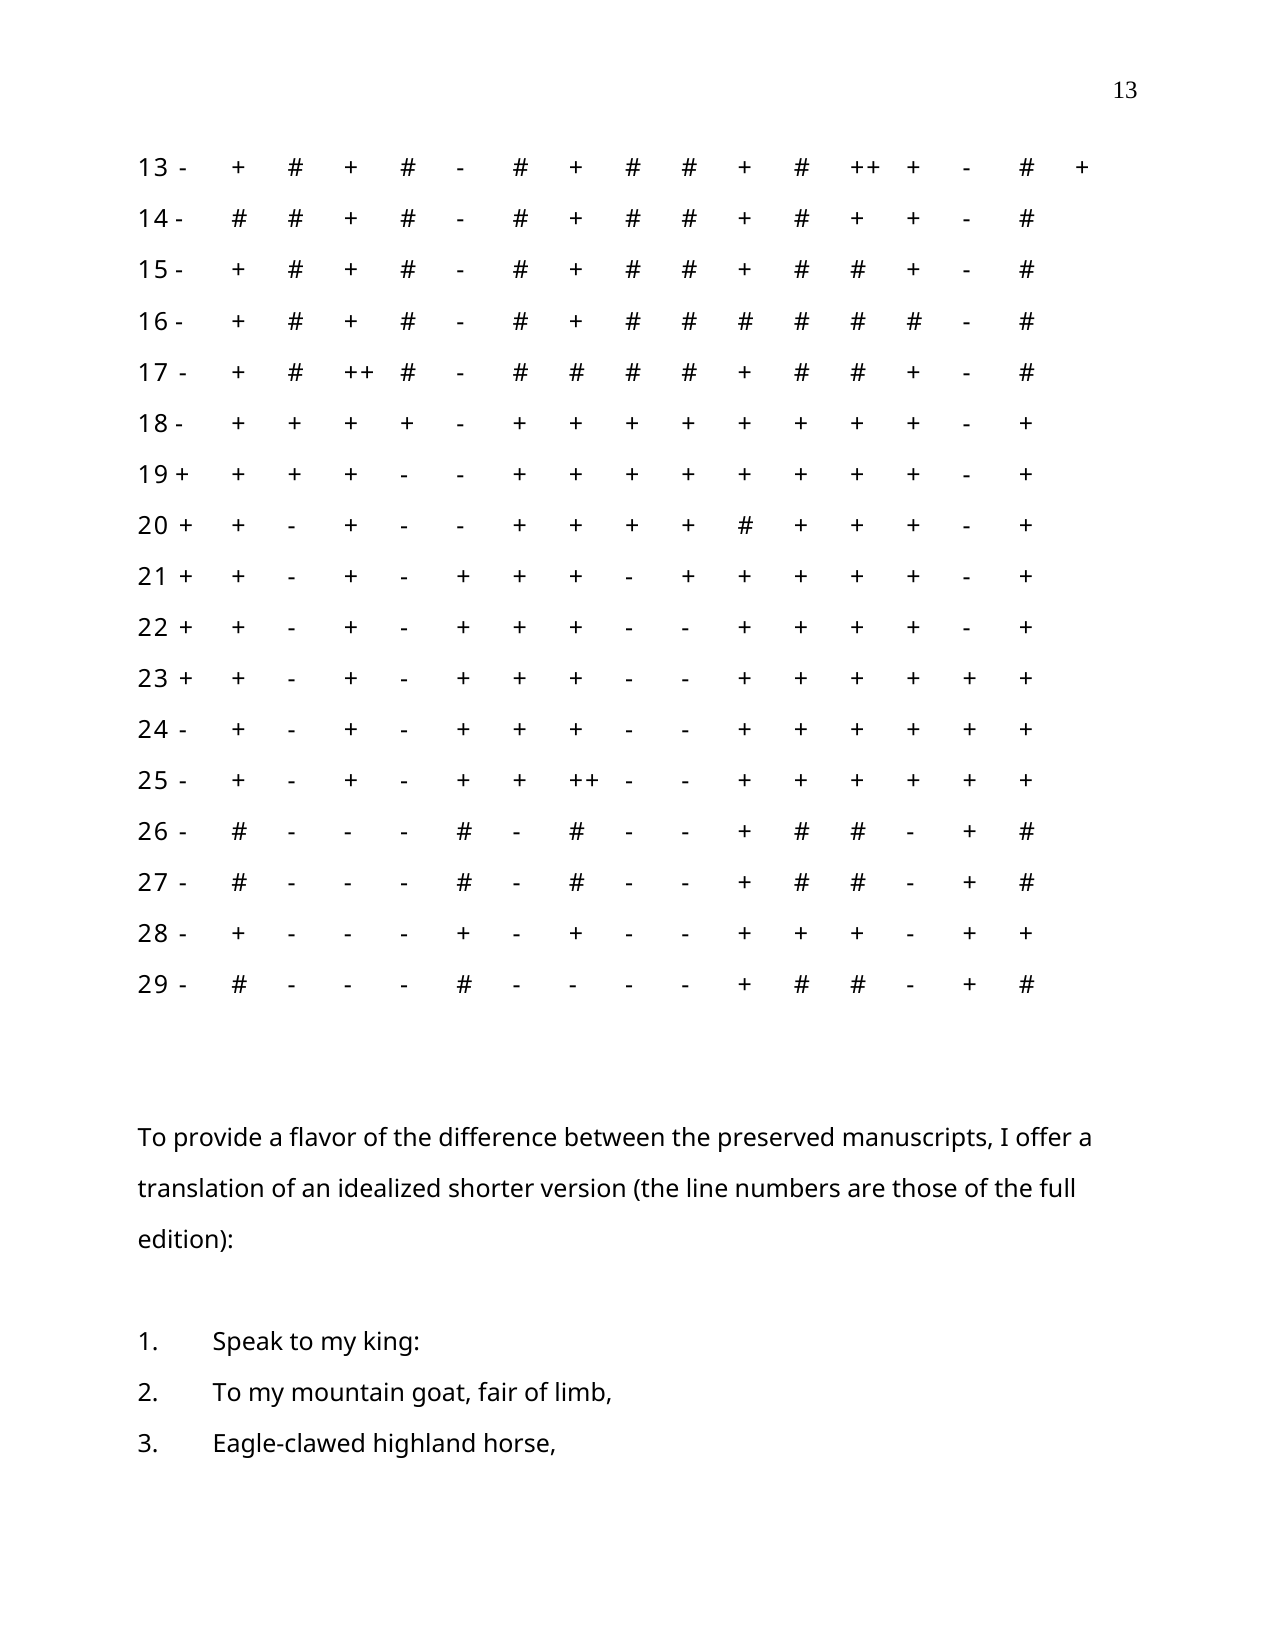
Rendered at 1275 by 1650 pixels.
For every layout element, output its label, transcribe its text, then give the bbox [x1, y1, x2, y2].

text 29 - # - - - # - - - - + # # - + # [137, 967, 1187, 1001]
text 14 - # # + # - # + # # + # + + - # [137, 201, 1187, 235]
text 20 + + - + - - + + + + # + + + - + [137, 507, 1187, 541]
text 26 - # - - - # - # - - + # # - + # [137, 813, 1187, 848]
text 1. Speak to my king: [137, 1324, 1138, 1358]
text 22 + + - + - + + + - - + + + + - + [137, 609, 1187, 643]
text 25 - + - + - + + ++ - - + + + + + + [137, 762, 1187, 797]
text 2. To my mountain goat, fair of limb, [137, 1375, 1138, 1409]
text 24 - + - + - + + + - - + + + + + + [137, 711, 1187, 746]
text 3. Eagle-clawed highland horse, [137, 1426, 1138, 1460]
text 21 + + - + - + + + - + + + + + - + [137, 558, 1187, 592]
text 16 - + # + # - # + # # # # # # - # [137, 303, 1187, 337]
text 17 - + # ++ # - # # # # + # # + - # [137, 354, 1187, 388]
text 28 - + - - - + - + - - + + + - + + [137, 916, 1187, 950]
text 15 - + # + # - # + # # + # # + - # [137, 252, 1187, 286]
text 13 - + # + # - # + # # + # ++ + - # + [137, 150, 1187, 184]
text 19 + + + + - - + + + + + + + + - + [137, 456, 1187, 490]
text 23 + + - + - + + + - - + + + + + + [137, 660, 1187, 694]
text 18 - + + + + - + + + + + + + + - + [137, 405, 1187, 439]
text 27 - # - - - # - # - - + # # - + # [137, 864, 1187, 899]
text To provide a flavor of the difference between the preserved manuscripts, I offer a translation of an idealized shorter version (the line numbers are those of the full edition): [137, 1120, 1138, 1256]
